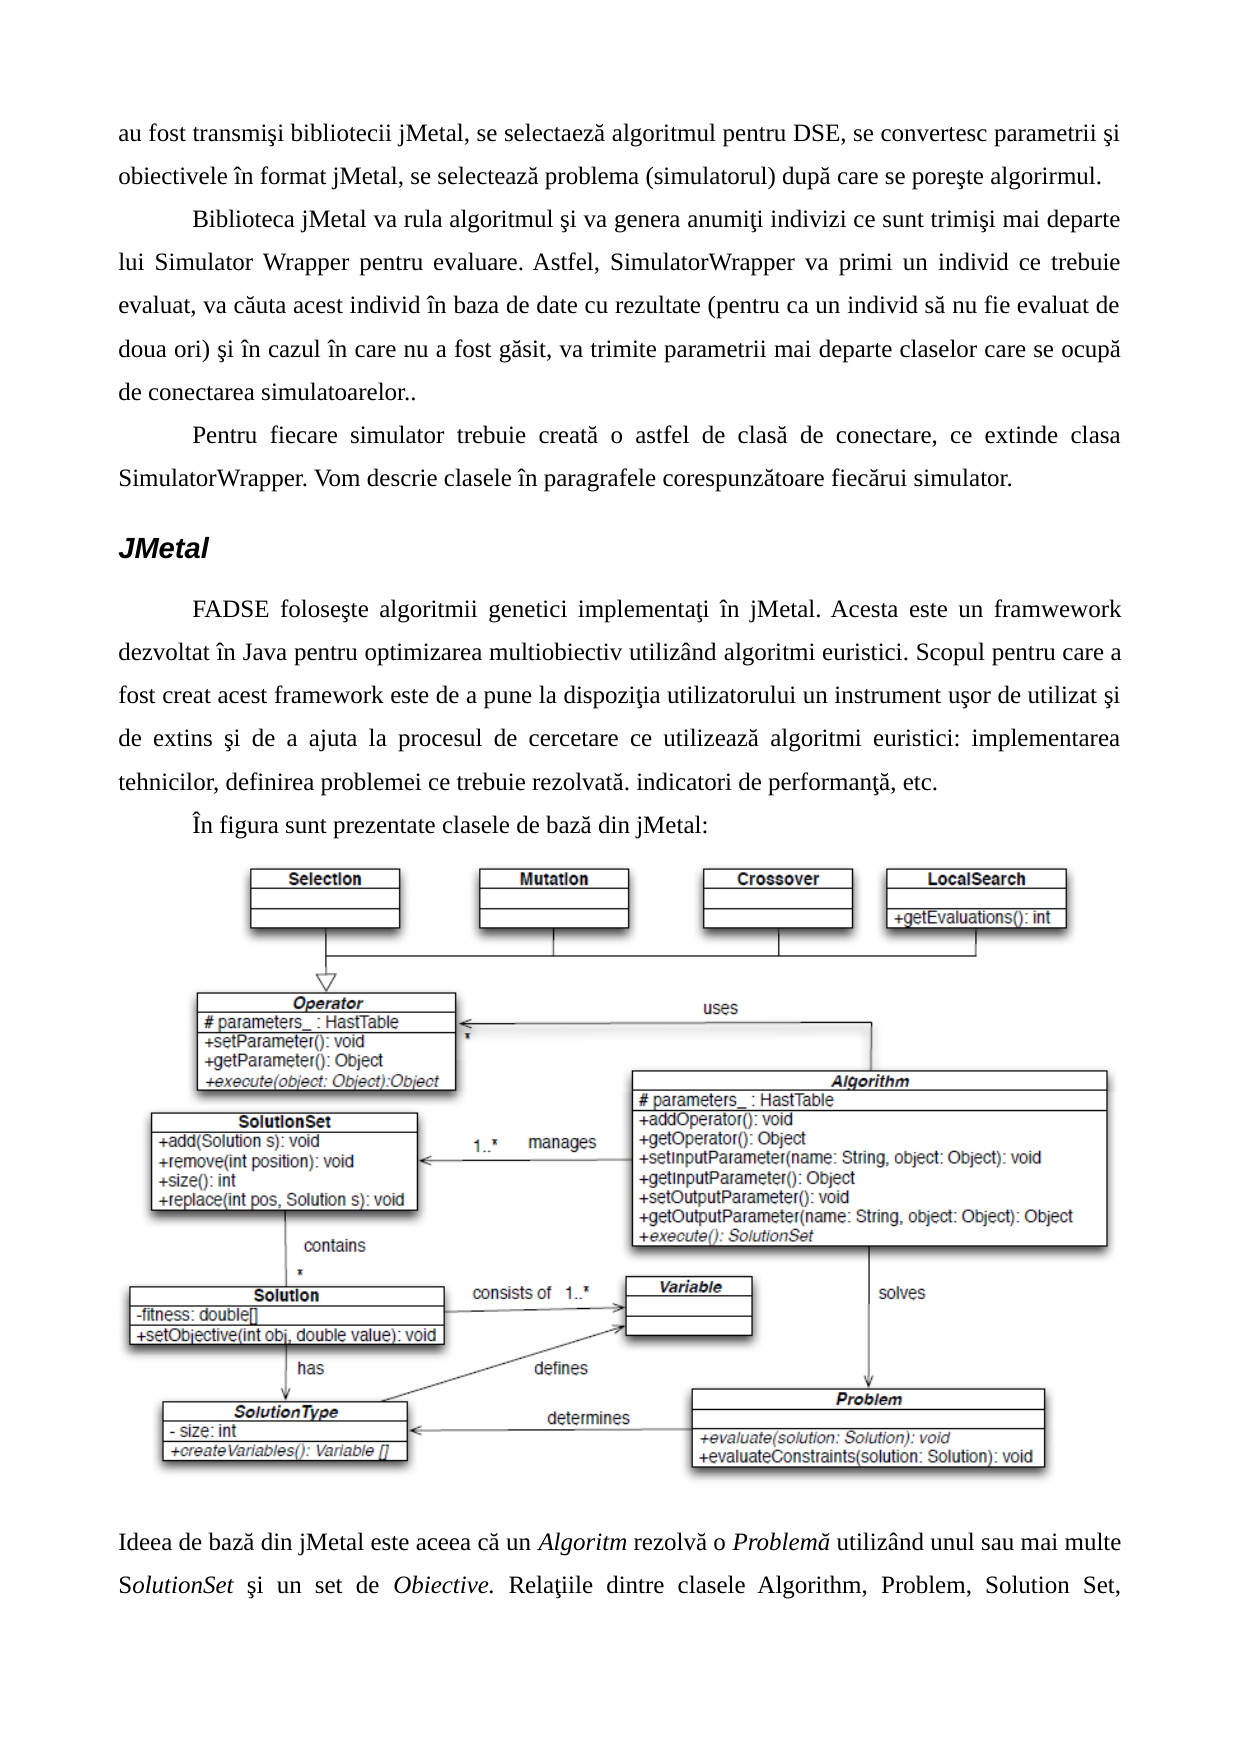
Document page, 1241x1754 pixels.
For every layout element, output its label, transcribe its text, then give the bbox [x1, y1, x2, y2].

text În figura sunt prezentate clasele de bază din jMetal: [118, 810, 1122, 838]
text au fost transmişi bibliotecii jMetal, se selectaeză algoritmul pentru DSE, se convertesc parametrii şi obiectivele în format jMetal, se selectează problema (simulatorul) după care se poreşte algorirmul. [118, 118, 1122, 190]
text Pentru fiecare simulator trebuie creată o astfel de clasă de conectare, ce extinde clasa SimulatorWrapper. Vom descrie clasele în paragrafele corespunzătoare fiecărui simulator. [118, 420, 1122, 492]
text FADSE foloseşte algoritmii genetici implementaţi în jMetal. Acesta este un framwework dezvoltat în Java pentru optimizarea multiobiectiv utilizând algoritmi euristici. Scopul pentru care a fost creat acest framework este de a pune la dispoziţia utilizatorului un instrument uşor de utilizat şi de extins şi de a ajuta la procesul de cercetare ce utilizează algoritmi euristici: implementarea tehnicilor, definirea problemei ce trebuie rezolvată. indicatori de performanţă, etc. [118, 594, 1122, 795]
subtitle JMetal [118, 531, 1122, 565]
text Ideea de bază din jMetal este aceea că un Algoritm rezolvă o Problemă utilizând unul sau mai multe SolutionSet şi un set de Obiective. Relaţiile dintre clasele Algorithm, Problem, Solution Set, [118, 1513, 1122, 1599]
text Biblioteca jMetal va rula algoritmul şi va genera anumiţi indivizi ce sunt trimişi mai departe lui Simulator Wrapper pentru evaluare. Astfel, SimulatorWrapper va primi un individ ce trebuie evaluat, va căuta acest individ în baza de date cu rezultate (pentru ca un individ să nu fie evaluat de doua ori) şi în cazul în care nu a fost găsit, va trimite parametrii mai departe claselor care se ocupă de conectarea simulatoarelor.. [118, 204, 1122, 406]
